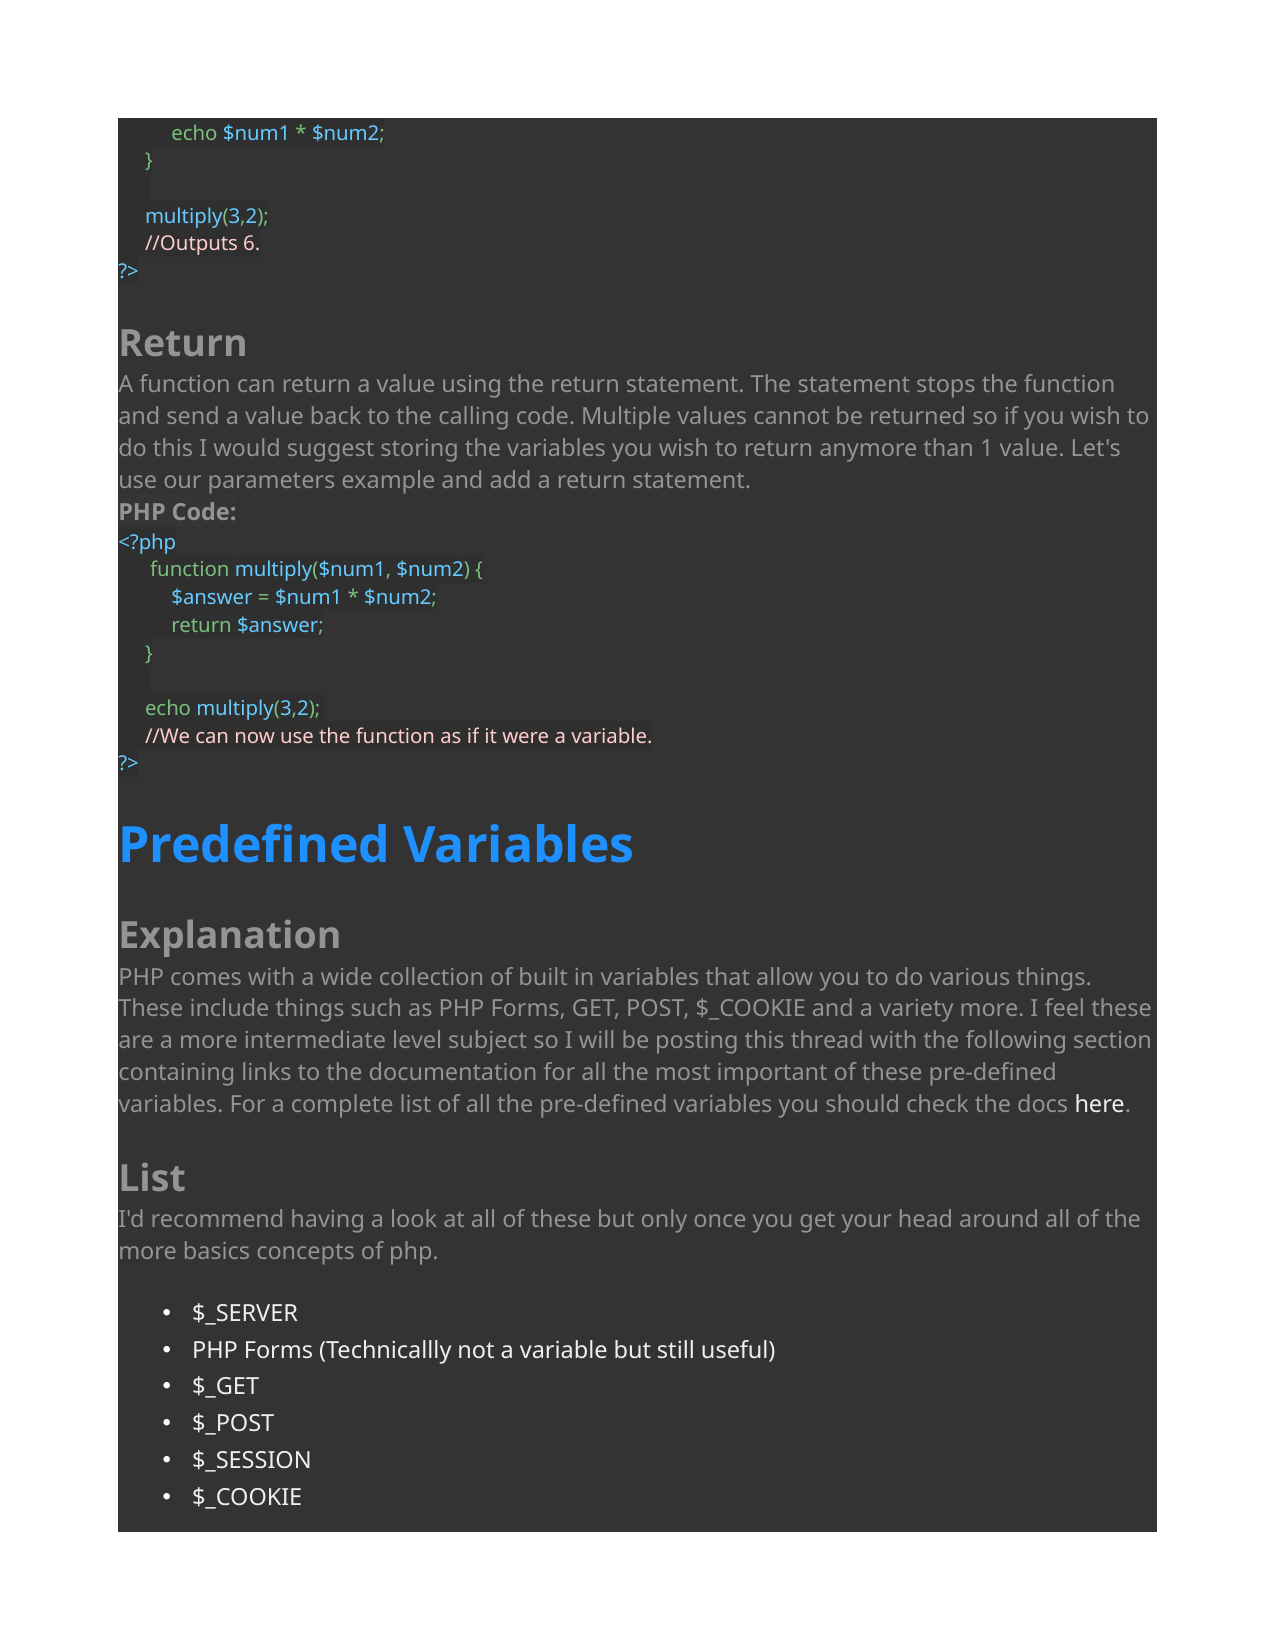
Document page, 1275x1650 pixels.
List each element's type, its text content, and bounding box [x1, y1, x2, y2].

text echo $num1 * $num2; } multiply(3,2); //Outputs 6. ?> [118, 118, 1157, 284]
list PHP Forms (Technicallly not a variable but still useful) [162, 1333, 1157, 1365]
text <?php function multiply($num1, $num2) { $answer = $num1 * $num2; return $answer; } echo multiply(3,2); //We can now use the function as if it were a variable. ?> [118, 527, 1157, 777]
list $_POST [162, 1406, 1157, 1438]
list $_COOKIE [162, 1480, 1157, 1512]
text Predefined Variables Explanation PHP comes with a wide collection of built in variables that allow you to do various things. These include things such as PHP Forms, GET, POST, $_COOKIE and a variety more. I feel these are a more intermediate level subject so I will be posting this thread with the following section containing links to the documentation for all the most important of these pre-defined variables. For a complete list of all the pre-defined variables you should check the docs here. List I'd recommend having a look at all of these but only once you get your head around all of the more basics concepts of php. [118, 777, 1157, 1267]
text Return A function can return a value using the return statement. The statement stops the function and send a value back to the calling code. Multiple values cannot be returned so if you wish to do this I would suggest storing the variables you wish to return anymore than 1 value. Let's use our parameters example and add a return statement. [118, 284, 1157, 495]
list $_GET [162, 1370, 1157, 1402]
text PHP Code: [118, 495, 1157, 527]
list $_SESSION [162, 1443, 1157, 1475]
list $_SERVER [162, 1296, 1157, 1328]
